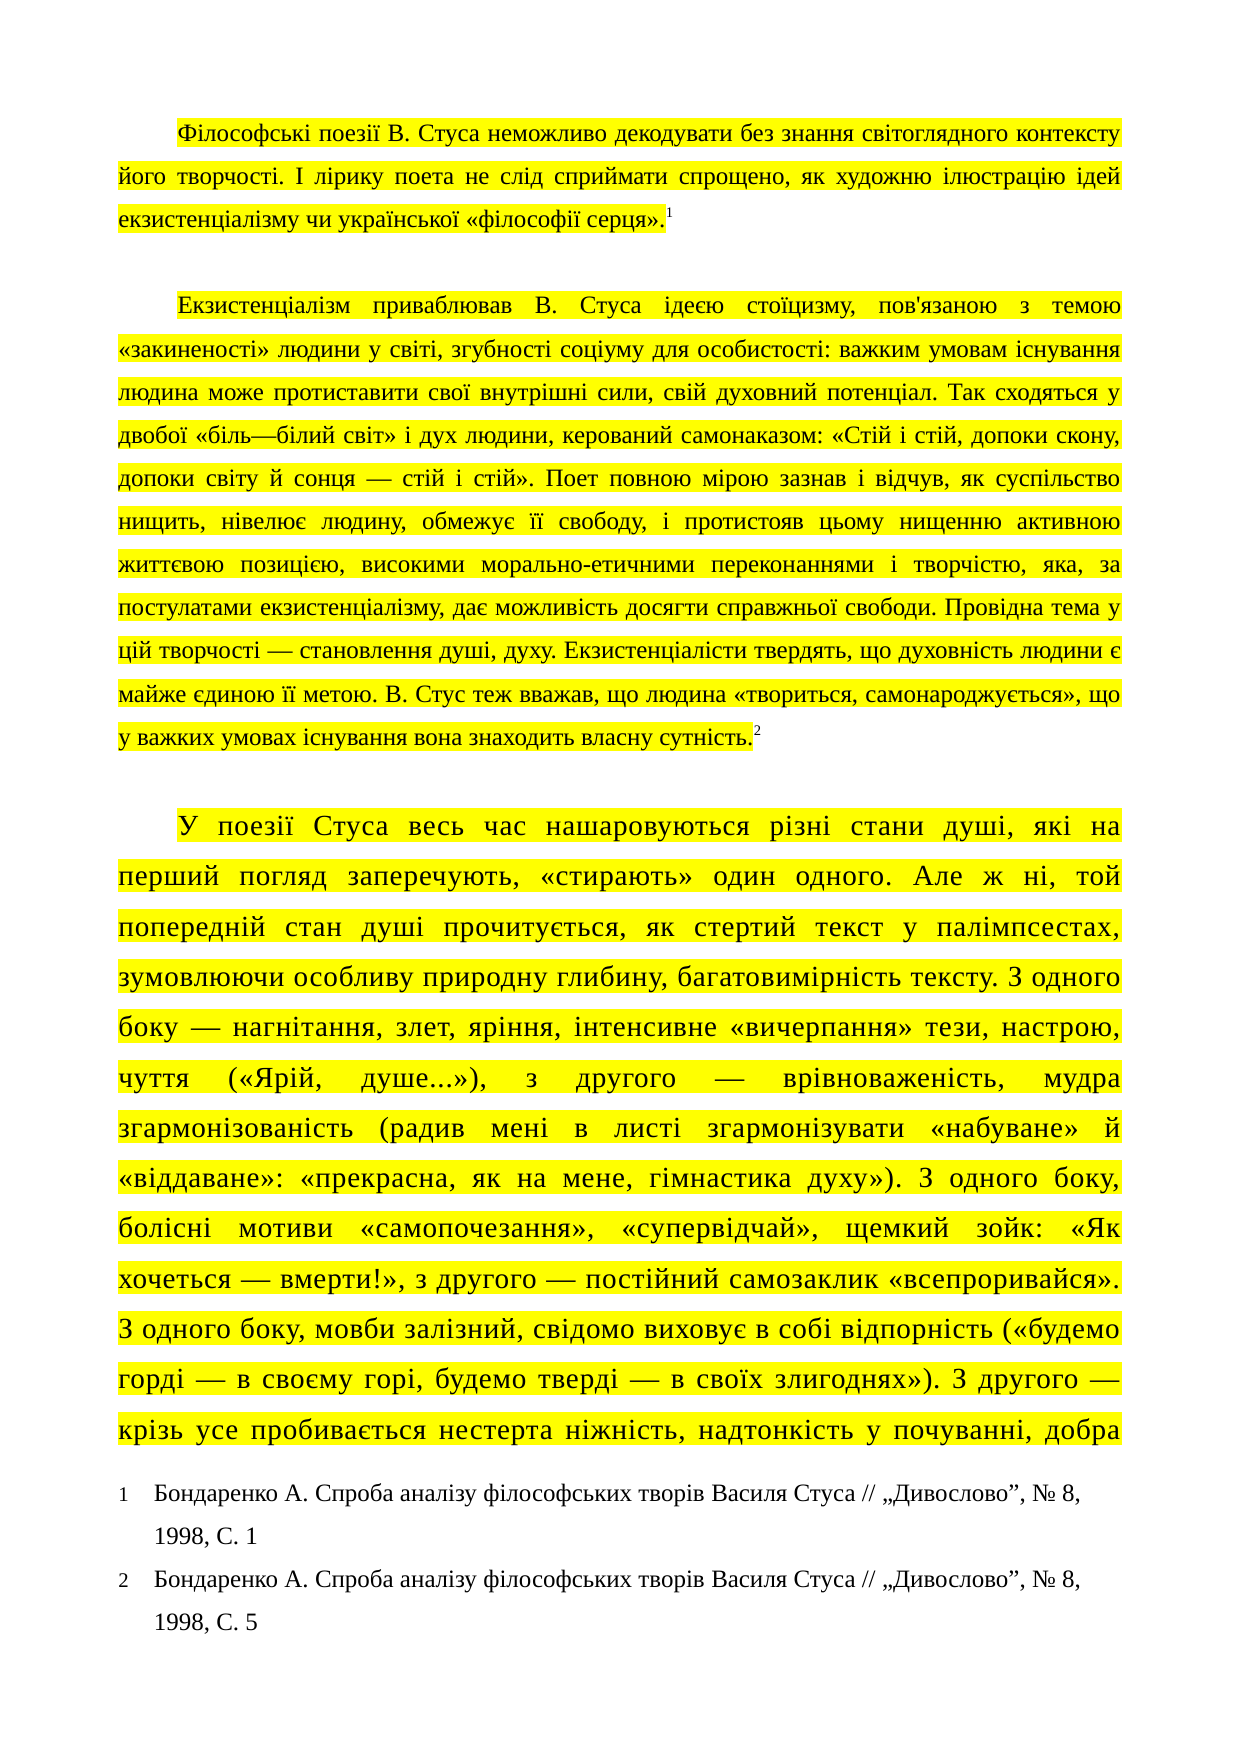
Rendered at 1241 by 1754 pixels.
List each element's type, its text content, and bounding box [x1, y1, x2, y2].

text Філософські поезії В. Стуса неможливо декодувати без знання світоглядного контексту його творчості. І лірику поета не слід сприймати спрощено, як художню ілюстрацію ідей екзистенціалізму чи української «філософії серця». [118, 118, 1122, 233]
text У поезії Стуса весь час нашаровуються різні стани душі, які на перший погляд заперечують, «стирають» один одного. Але ж ні, той попередній стан душі прочитується, як стертий текст у палімпсестах, зумовлюючи особливу природну глибину, багатовимірність тексту. З одного боку — нагнітання, злет, яріння, інтенсивне «вичерпання» тези, настрою, чуття («Ярій, душе...»), з другого — врівноваженість, мудра згармонізованість (радив мені в листі згармонізувати «набуване» й «віддаване»: «прекрасна, як на мене, гімнастика духу»). З одного боку, болісні мотиви «самопочезання», «супервідчай», щемкий зойк: «Як хочеться — вмерти!», з другого — постійний самозаклик «всепроривайся». З одного боку, мовби залізний, свідомо виховує в собі відпорність («будемо горді — в своєму горі, будемо тверді — в своїх злигоднях»). З другого — крізь усе пробивається нестерта ніжність, надтонкість у почуванні, добра [118, 808, 1122, 1445]
text Екзистенціалізм приваблював В. Стуса ідеєю стоїцизму, пов'язаною з темою «закиненості» людини у світі, згубності соціуму для особистості: важким умовам існування людина може протиставити свої внутрішні сили, свій духовний потенціал. Так сходяться у двобої «біль—білий світ» і дух людини, керований самонаказом: «Стій і стій, допоки скону, допоки світу й сонця — стій і стій». Поет повною мірою зазнав і відчув, як суспільство нищить, нівелює людину, обмежує її свободу, і протистояв цьому нищенню активною життєвою позицією, високими морально-етичними переконаннями і творчістю, яка, за постулатами екзистенціалізму, дає можливість досягти справжньої свободи. Провідна тема у цій творчості — становлення душі, духу. Екзистенціалісти твердять, що духовність людини є майже єдиною її метою. В. Стус теж вважав, що людина «твориться, самонароджується», що у важких умовах існування вона знаходить власну сутність. [118, 291, 1122, 751]
text Бондаренко А. Спроба аналізу філософських творів Василя Стуса // „Дивослово”, № 8, 1998, С. 1 [118, 1478, 1122, 1549]
text Бондаренко А. Спроба аналізу філософських творів Василя Стуса // „Дивослово”, № 8, 1998, С. 5 [118, 1564, 1122, 1636]
